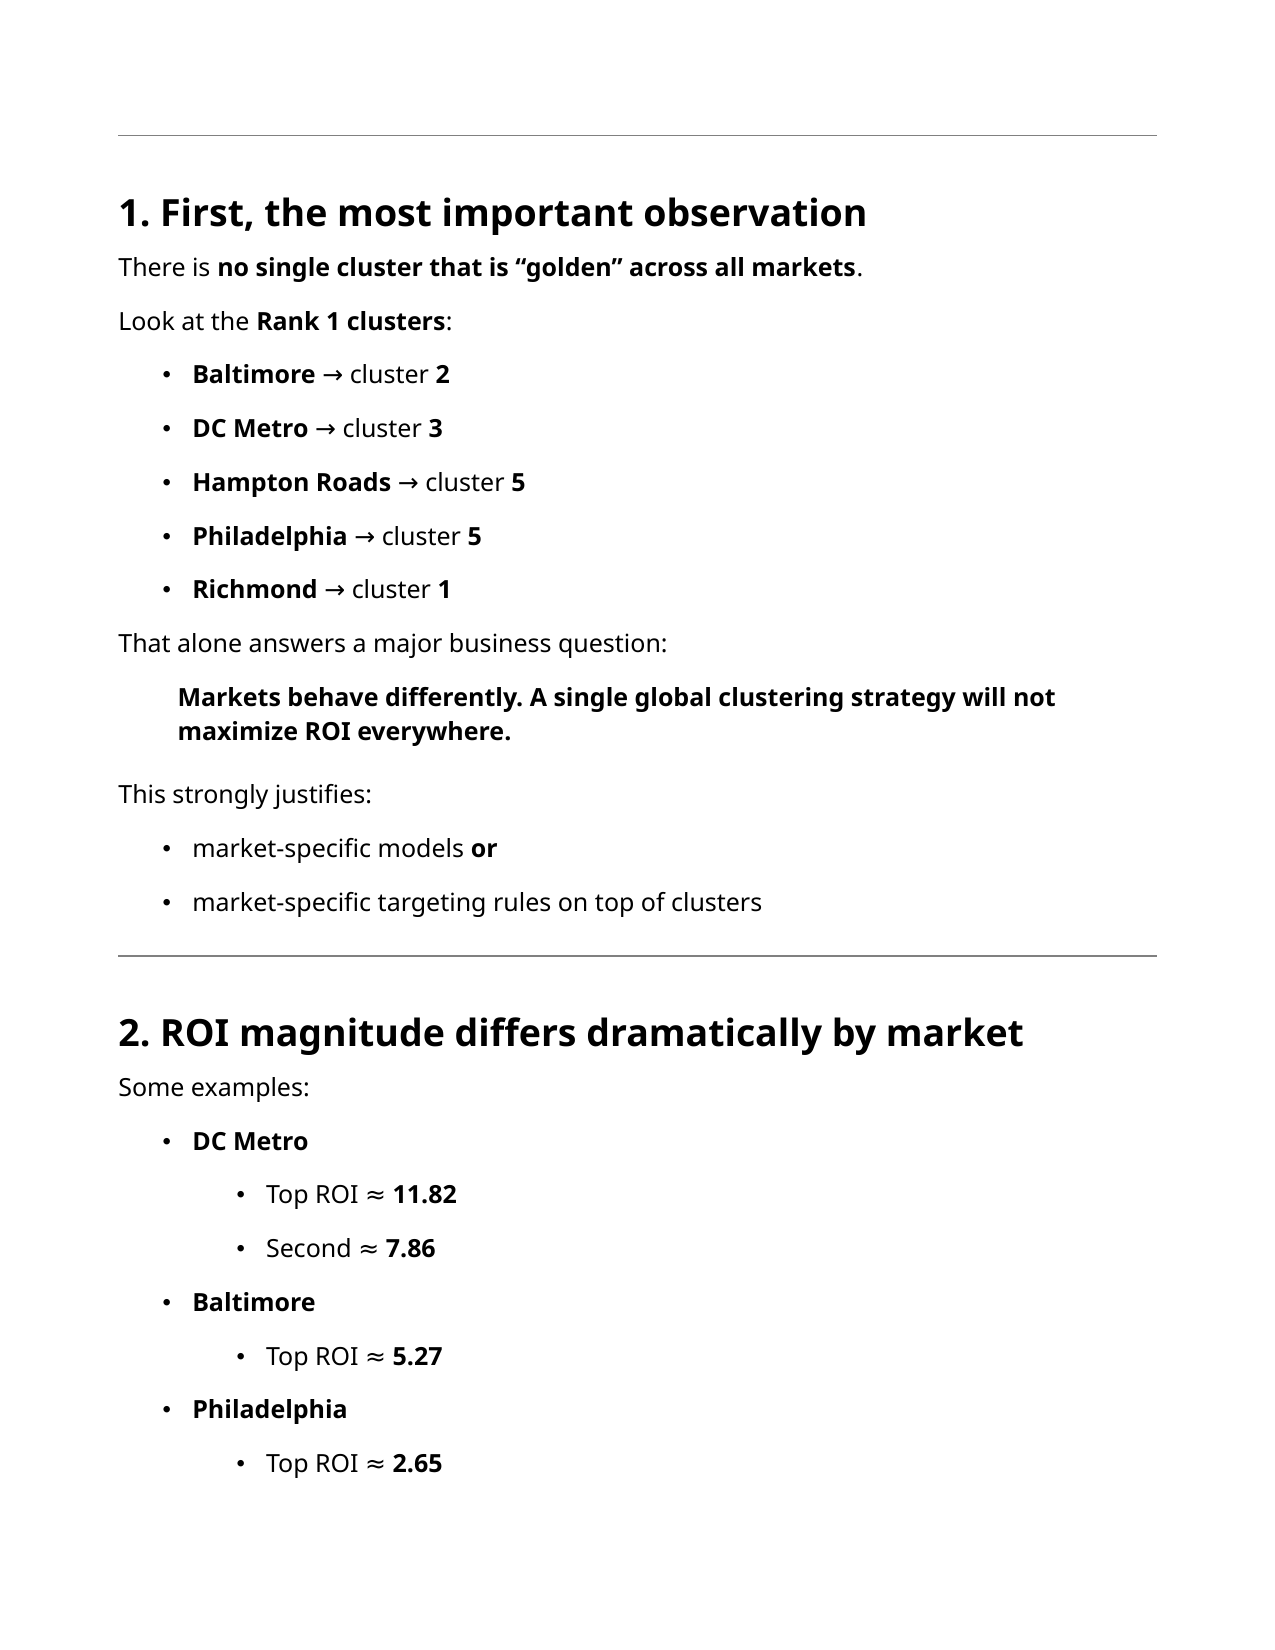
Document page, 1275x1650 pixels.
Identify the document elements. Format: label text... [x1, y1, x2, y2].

list Philadelphia [162, 1392, 1157, 1426]
subtitle 1. First, the most important observation [118, 186, 1157, 237]
list DC Metro → cluster 3 [162, 411, 1157, 445]
list Top ROI ≈ 5.27 [236, 1338, 1157, 1372]
list Baltimore [162, 1285, 1157, 1319]
text Some examples: [118, 1070, 1157, 1104]
text This strongly justifies: [118, 777, 1157, 811]
list Baltimore → cluster 2 [162, 357, 1157, 391]
list Philadelphia → cluster 5 [162, 518, 1157, 552]
list DC Metro [162, 1123, 1157, 1157]
list market-specific targeting rules on top of clusters [162, 884, 1157, 919]
text There is no single cluster that is “golden” across all markets. [118, 249, 1157, 283]
text Markets behave differently. A single global clustering strategy will not maximize ROI everywhere. [177, 679, 1098, 748]
list market-specific models or [162, 831, 1157, 865]
text Look at the Rank 1 clusters: [118, 303, 1157, 337]
list Top ROI ≈ 11.82 [236, 1177, 1157, 1211]
subtitle 2. ROI magnitude differs dramatically by market [118, 1006, 1157, 1057]
list Top ROI ≈ 2.65 [236, 1446, 1157, 1480]
list Richmond → cluster 1 [162, 572, 1157, 606]
text That alone answers a major business question: [118, 626, 1157, 660]
list Hampton Roads → cluster 5 [162, 464, 1157, 498]
list Second ≈ 7.86 [236, 1231, 1157, 1265]
